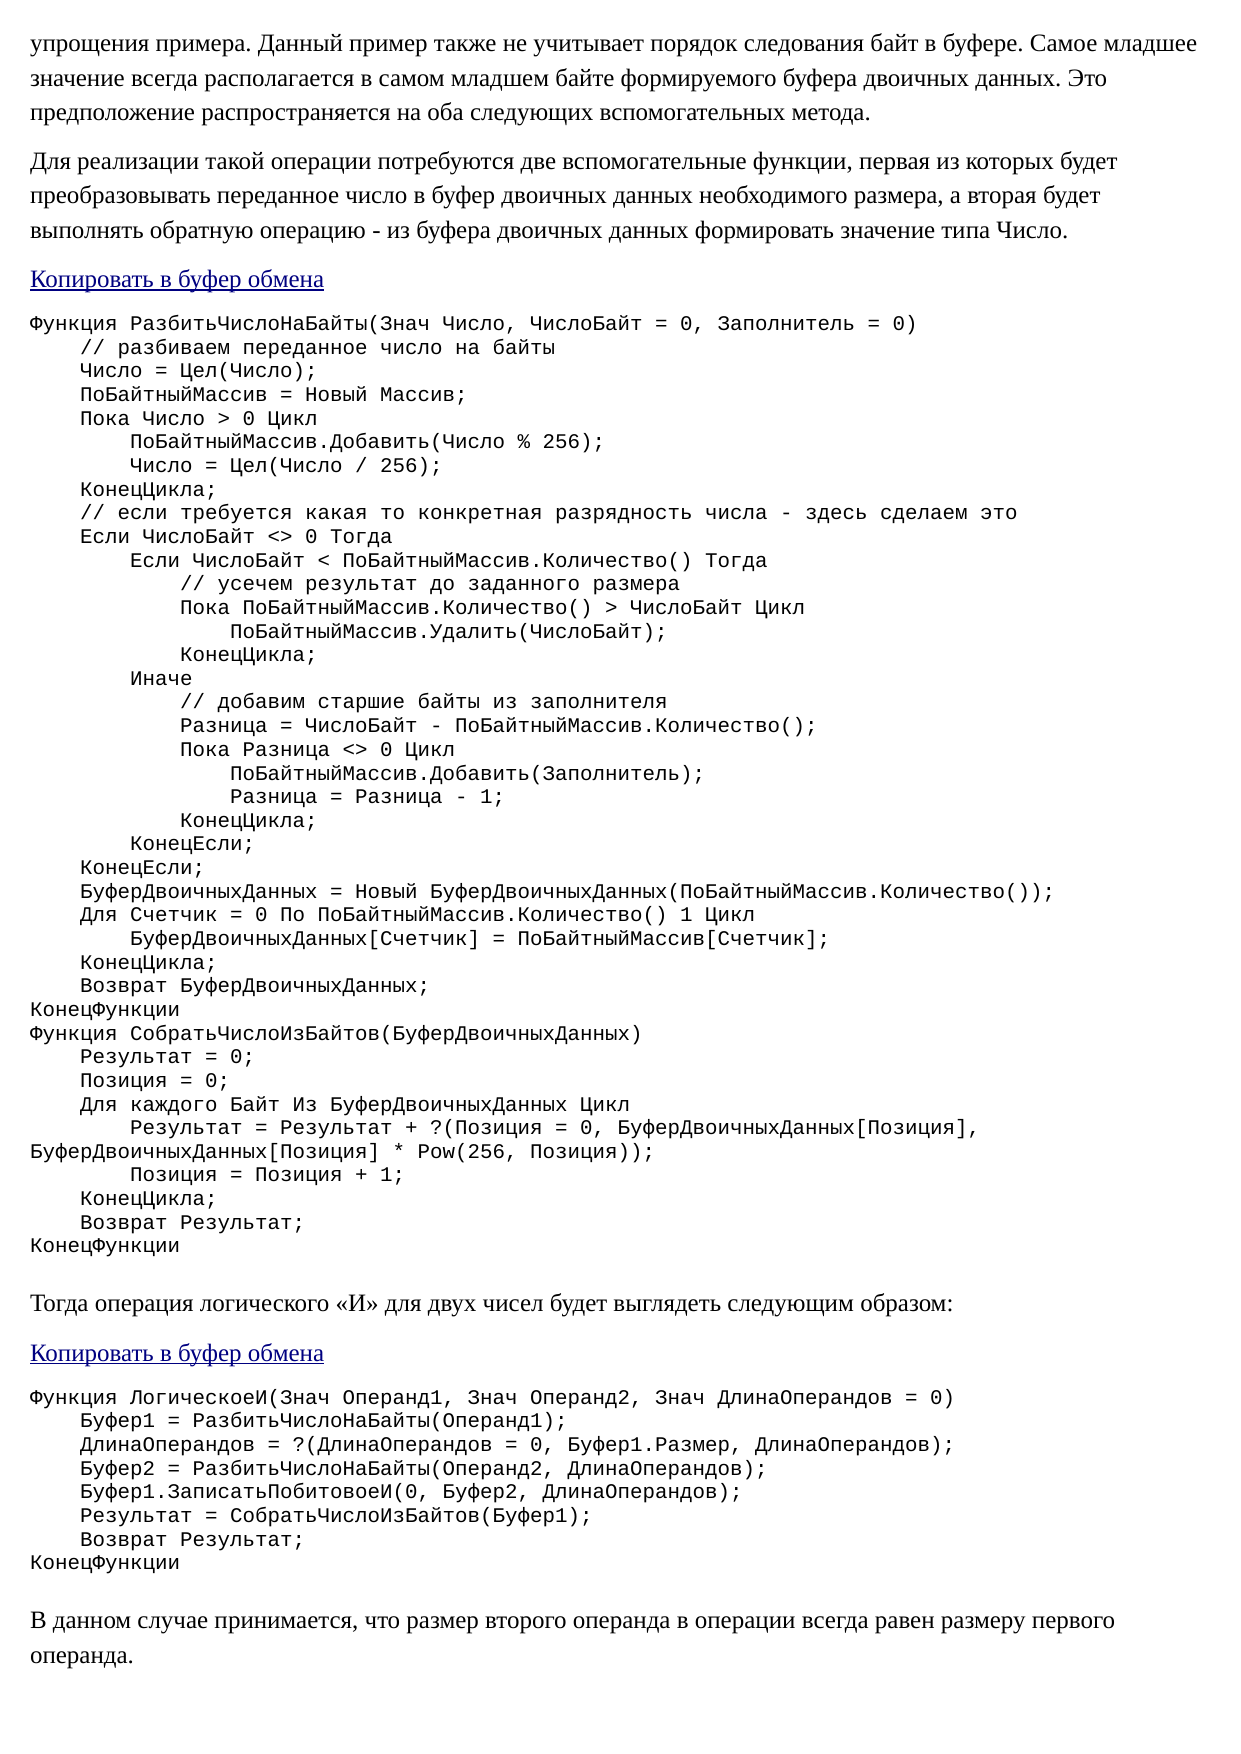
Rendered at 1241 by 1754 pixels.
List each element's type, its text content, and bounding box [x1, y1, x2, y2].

text В данном случае принимается, что размер второго операнда в операции всегда равен размеру первого операнда. [30, 1605, 1211, 1668]
text Позиция = Позиция + 1; [30, 1164, 1211, 1188]
text Если ЧислоБайт <> 0 Тогда [30, 526, 1211, 550]
text Разница = Разница - 1; [30, 786, 1211, 810]
text БуферДвоичныхДанных = Новый БуферДвоичныхДанных(ПоБайтныйМассив.Количество()); [30, 881, 1211, 904]
text // усечем результат до заданного размера [30, 573, 1211, 597]
text Результат = Результат + ?(Позиция = 0, БуферДвоичныхДанных[Позиция], БуферДвоичныхДанных[Позиция] * Pow(256, Позиция)); [30, 1117, 1211, 1164]
text КонецФункции [30, 1552, 1211, 1576]
text Для Счетчик = 0 По ПоБайтныйМассив.Количество() 1 Цикл [30, 904, 1211, 928]
text Тогда операция логического «И» для двух чисел будет выглядеть следующим образом: [30, 1288, 1211, 1317]
text Иначе [30, 668, 1211, 692]
text КонецЦикла; [30, 952, 1211, 975]
text Буфер1.ЗаписатьПобитовоеИ(0, Буфер2, ДлинаОперандов); [30, 1481, 1211, 1505]
text ДлинаОперандов = ?(ДлинаОперандов = 0, Буфер1.Размер, ДлинаОперандов); [30, 1434, 1211, 1458]
text КонецЦикла; [30, 644, 1211, 668]
text Число = Цел(Число); [30, 361, 1211, 384]
text Позиция = 0; [30, 1070, 1211, 1093]
text КонецЦикла; [30, 1188, 1211, 1212]
text Пока Число > 0 Цикл [30, 408, 1211, 431]
text КонецФункции [30, 1235, 1211, 1259]
text ПоБайтныйМассив.Добавить(Число % 256); [30, 431, 1211, 455]
text Для реализации такой операции потребуются две вспомогательные функции, первая из которых будет преобразовывать переданное число в буфер двоичных данных необходимого размера, а вторая будет выполнять обратную операцию ‑ из буфера двоичных данных формировать значение типа Число. [30, 146, 1211, 244]
text Буфер1 = РазбитьЧислоНаБайты(Операнд1); [30, 1410, 1211, 1434]
text Результат = СобратьЧислоИзБайтов(Буфер1); [30, 1505, 1211, 1528]
text упрощения примера. Данный пример также не учитывает порядок следования байт в буфере. Самое младшее значение всегда располагается в самом младшем байте формируемого буфера двоичных данных. Это предположение распространяется на оба следующих вспомогательных метода. [30, 28, 1211, 126]
text Функция РазбитьЧислоНаБайты(Знач Число, ЧислоБайт = 0, Заполнитель = 0) [30, 313, 1211, 337]
text Пока Разница <> 0 Цикл [30, 739, 1211, 762]
text // добавим старшие байты из заполнителя [30, 692, 1211, 715]
text КонецФункции [30, 999, 1211, 1023]
text Если ЧислоБайт < ПоБайтныйМассив.Количество() Тогда [30, 550, 1211, 573]
text Возврат Результат; [30, 1212, 1211, 1235]
text Функция ЛогическоеИ(Знач Операнд1, Знач Операнд2, Знач ДлинаОперандов = 0) [30, 1387, 1211, 1410]
text Пока ПоБайтныйМассив.Количество() > ЧислоБайт Цикл [30, 597, 1211, 621]
text Функция СобратьЧислоИзБайтов(БуферДвоичныхДанных) [30, 1023, 1211, 1046]
text КонецЦикла; [30, 810, 1211, 833]
text Результат = 0; [30, 1046, 1211, 1070]
text Возврат БуферДвоичныхДанных; [30, 975, 1211, 999]
text Копировать в буфер обмена [30, 1338, 1211, 1366]
text Копировать в буфер обмена [30, 264, 1211, 293]
text КонецЕсли; [30, 857, 1211, 881]
text Буфер2 = РазбитьЧислоНаБайты(Операнд2, ДлинаОперандов); [30, 1458, 1211, 1481]
text Для каждого Байт Из БуферДвоичныхДанных Цикл [30, 1093, 1211, 1117]
text БуферДвоичныхДанных[Счетчик] = ПоБайтныйМассив[Счетчик]; [30, 928, 1211, 952]
text // разбиваем переданное число на байты [30, 337, 1211, 361]
text КонецЦикла; [30, 479, 1211, 502]
text ПоБайтныйМассив = Новый Массив; [30, 384, 1211, 408]
text Разница = ЧислоБайт - ПоБайтныйМассив.Количество(); [30, 715, 1211, 739]
text Возврат Результат; [30, 1528, 1211, 1552]
text КонецЕсли; [30, 833, 1211, 857]
text ПоБайтныйМассив.Добавить(Заполнитель); [30, 762, 1211, 786]
text // если требуется какая то конкретная разрядность числа - здесь сделаем это [30, 502, 1211, 526]
text ПоБайтныйМассив.Удалить(ЧислоБайт); [30, 621, 1211, 644]
text Число = Цел(Число / 256); [30, 455, 1211, 479]
